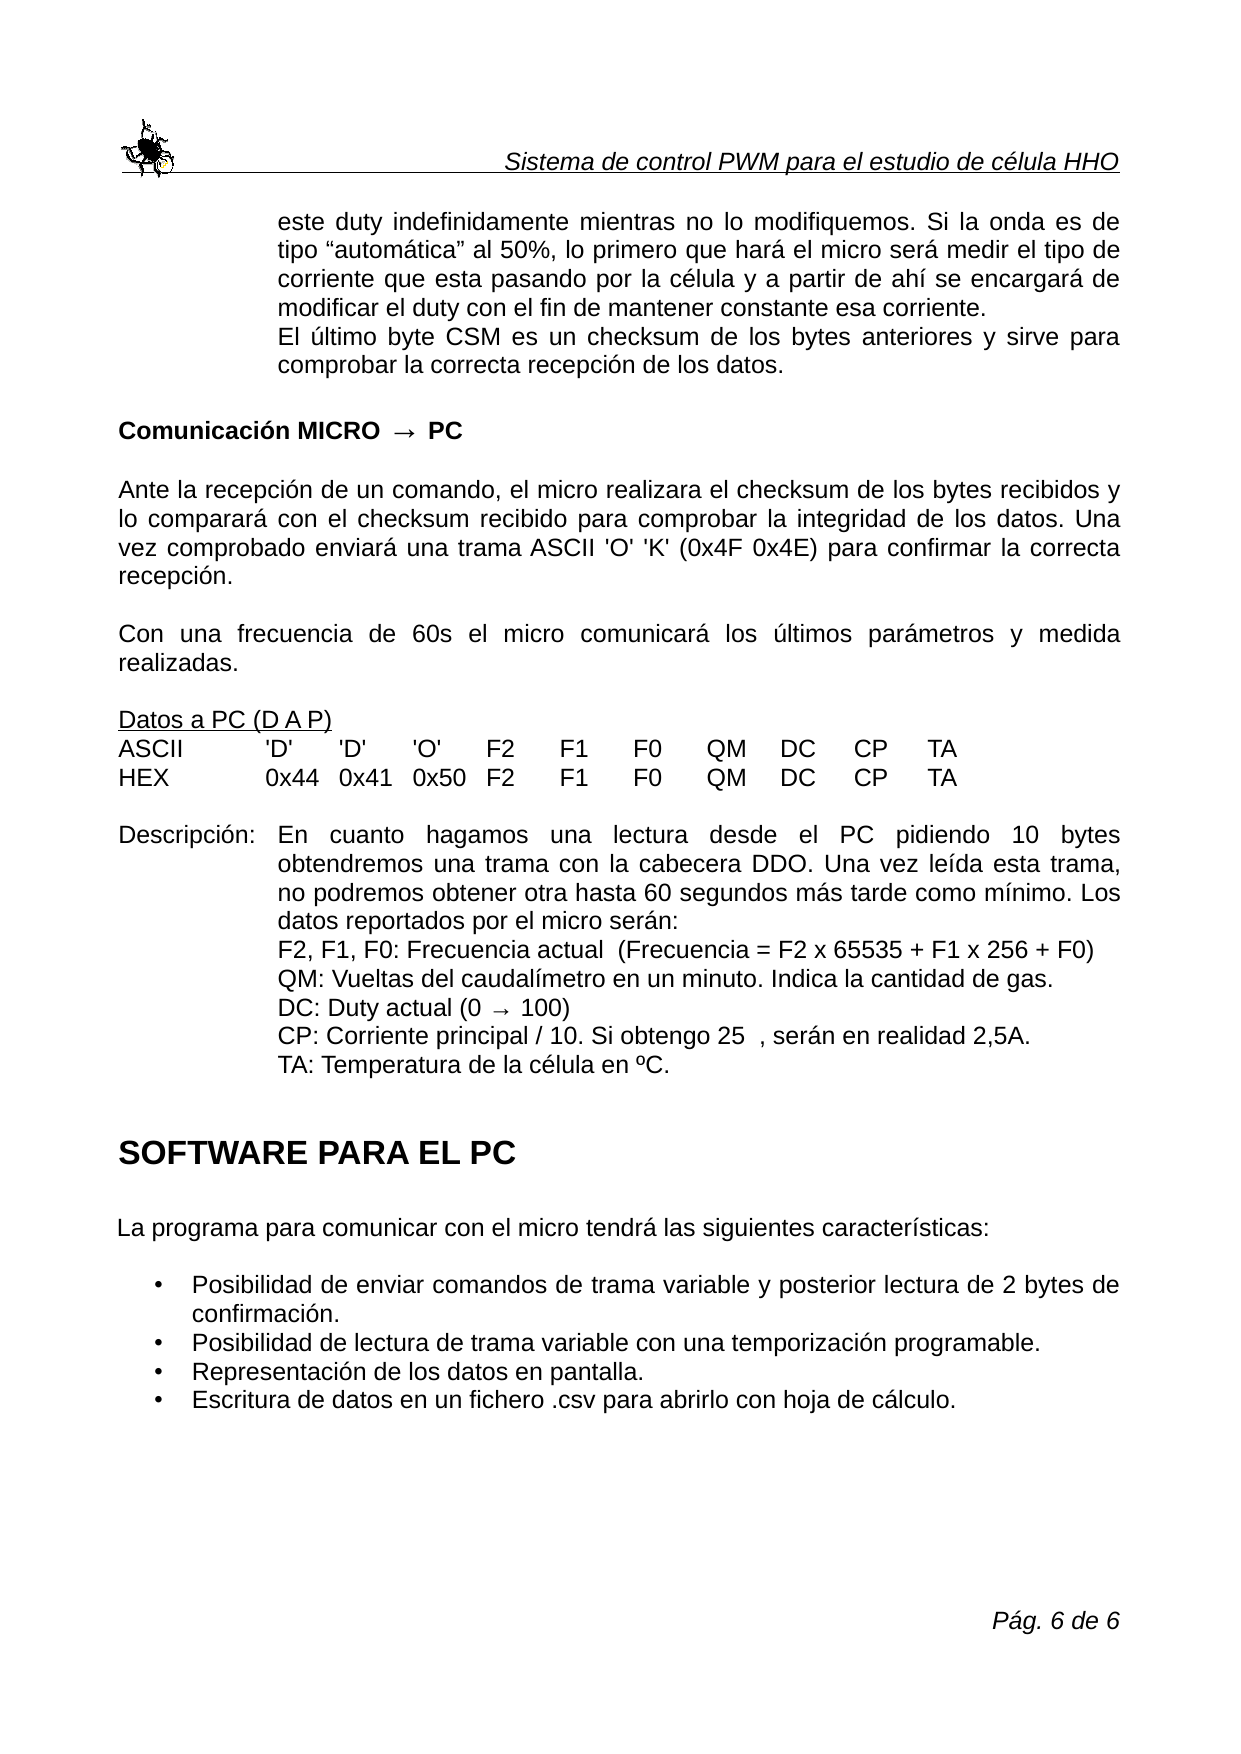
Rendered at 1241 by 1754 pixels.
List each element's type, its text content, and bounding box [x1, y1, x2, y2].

text Con una frecuencia de 60s el micro comunicará los últimos parámetros y medida realizadas. [118, 619, 1122, 676]
list Posibilidad de lectura de trama variable con una temporización programable. [154, 1328, 1122, 1356]
text HEX 0x44 0x41 0x50 F2 F1 F0 QM DC CP TA [118, 763, 1122, 791]
text Ante la recepción de un comando, el micro realizara el checksum de los bytes recibidos y lo comparará con el checksum recibido para comprobar la integridad de los datos. Una vez comprobado enviará una trama ASCII 'O' 'K' (0x4F 0x4E) para confirmar la correcta recepción. [118, 475, 1122, 590]
text El último byte CSM es un checksum de los bytes anteriores y sirve para comprobar la correcta recepción de los datos. [118, 322, 1122, 379]
text F2, F1, F0: Frecuencia actual (Frecuencia = F2 x 65535 + F1 x 256 + F0) [118, 935, 1122, 964]
subtitle SOFTWARE PARA EL PC [118, 1133, 1122, 1171]
text DC: Duty actual (0 → 100) [118, 993, 1122, 1021]
text Comunicación MICRO → PC [118, 408, 1122, 446]
list Posibilidad de enviar comandos de trama variable y posterior lectura de 2 bytes de confirmación. [154, 1270, 1122, 1328]
text La programa para comunicar con el micro tendrá las siguientes características: [117, 1212, 1122, 1241]
text Descripción: En cuanto hagamos una lectura desde el PC pidiendo 10 bytes obtendremos una trama con la cabecera DDO. Una vez leída esta trama, no podremos obtener otra hasta 60 segundos más tarde como mínimo. Los datos reportados por el micro serán: [118, 820, 1122, 935]
text TA: Temperatura de la célula en ºC. [118, 1050, 1122, 1079]
text ASCII 'D' 'D' 'O' F2 F1 F0 QM DC CP TA [118, 734, 1122, 763]
text este duty indefinidamente mientras no lo modifiquemos. Si la onda es de tipo “automática” al 50%, lo primero que hará el micro será medir el tipo de corriente que esta pasando por la célula y a partir de ahí se encargará de modificar el duty con el fin de mantener constante esa corriente. [118, 207, 1122, 322]
text Datos a PC (D A P) [118, 705, 1122, 734]
list Escritura de datos en un fichero .csv para abrirlo con hoja de cálculo. [154, 1385, 1122, 1414]
text QM: Vueltas del caudalímetro en un minuto. Indica la cantidad de gas. [118, 964, 1122, 993]
list Representación de los datos en pantalla. [154, 1356, 1122, 1385]
text CP: Corriente principal / 10. Si obtengo 25 , serán en realidad 2,5A. [118, 1021, 1122, 1050]
picture [120, 118, 175, 178]
